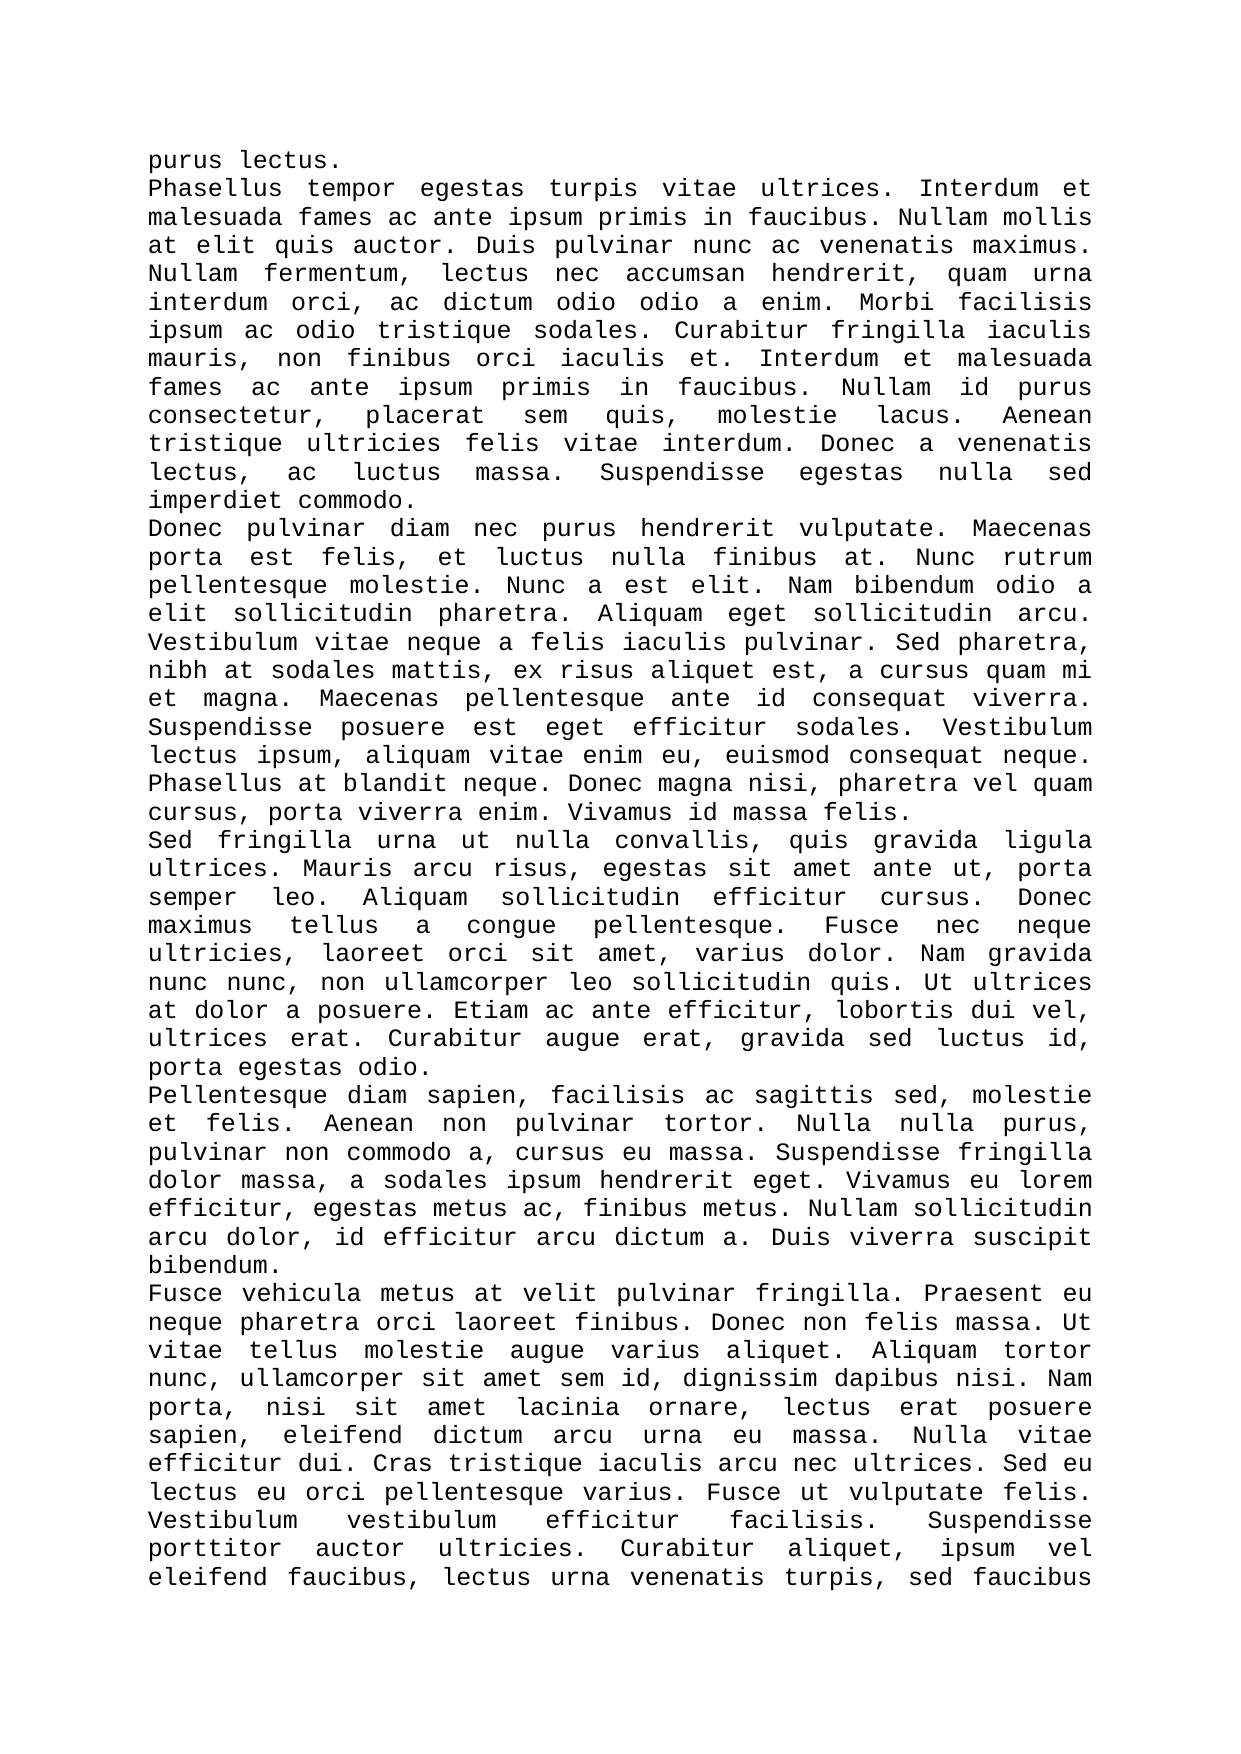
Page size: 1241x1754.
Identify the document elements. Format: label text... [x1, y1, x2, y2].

text purus lectus. [148, 148, 1093, 176]
text Phasellus tempor egestas turpis vitae ultrices. Interdum et malesuada fames ac ante ipsum primis in faucibus. Nullam mollis at elit quis auctor. Duis pulvinar nunc ac venenatis maximus. Nullam fermentum, lectus nec accumsan hendrerit, quam urna interdum orci, ac dictum odio odio a enim. Morbi facilisis ipsum ac odio tristique sodales. Curabitur fringilla iaculis mauris, non finibus orci iaculis et. Interdum et malesuada fames ac ante ipsum primis in faucibus. Nullam id purus consectetur, placerat sem quis, molestie lacus. Aenean tristique ultricies felis vitae interdum. Donec a venenatis lectus, ac luctus massa. Suspendisse egestas nulla sed imperdiet commodo. [148, 176, 1093, 516]
text Sed fringilla urna ut nulla convallis, quis gravida ligula ultrices. Mauris arcu risus, egestas sit amet ante ut, porta semper leo. Aliquam sollicitudin efficitur cursus. Donec maximus tellus a congue pellentesque. Fusce nec neque ultricies, laoreet orci sit amet, varius dolor. Nam gravida nunc nunc, non ullamcorper leo sollicitudin quis. Ut ultrices at dolor a posuere. Etiam ac ante efficitur, lobortis dui vel, ultrices erat. Curabitur augue erat, gravida sed luctus id, porta egestas odio. [148, 828, 1093, 1083]
text Pellentesque diam sapien, facilisis ac sagittis sed, molestie et felis. Aenean non pulvinar tortor. Nulla nulla purus, pulvinar non commodo a, cursus eu massa. Suspendisse fringilla dolor massa, a sodales ipsum hendrerit eget. Vivamus eu lorem efficitur, egestas metus ac, finibus metus. Nullam sollicitudin arcu dolor, id efficitur arcu dictum a. Duis viverra suscipit bibendum. [148, 1083, 1093, 1281]
text Donec pulvinar diam nec purus hendrerit vulputate. Maecenas porta est felis, et luctus nulla finibus at. Nunc rutrum pellentesque molestie. Nunc a est elit. Nam bibendum odio a elit sollicitudin pharetra. Aliquam eget sollicitudin arcu. Vestibulum vitae neque a felis iaculis pulvinar. Sed pharetra, nibh at sodales mattis, ex risus aliquet est, a cursus quam mi et magna. Maecenas pellentesque ante id consequat viverra. Suspendisse posuere est eget efficitur sodales. Vestibulum lectus ipsum, aliquam vitae enim eu, euismod consequat neque. Phasellus at blandit neque. Donec magna nisi, pharetra vel quam cursus, porta viverra enim. Vivamus id massa felis. [148, 516, 1093, 828]
text Fusce vehicula metus at velit pulvinar fringilla. Praesent eu neque pharetra orci laoreet finibus. Donec non felis massa. Ut vitae tellus molestie augue varius aliquet. Aliquam tortor nunc, ullamcorper sit amet sem id, dignissim dapibus nisi. Nam porta, nisi sit amet lacinia ornare, lectus erat posuere sapien, eleifend dictum arcu urna eu massa. Nulla vitae efficitur dui. Cras tristique iaculis arcu nec ultrices. Sed eu lectus eu orci pellentesque varius. Fusce ut vulputate felis. Vestibulum vestibulum efficitur facilisis. Suspendisse porttitor auctor ultricies. Curabitur aliquet, ipsum vel eleifend faucibus, lectus urna venenatis turpis, sed faucibus [148, 1281, 1093, 1593]
